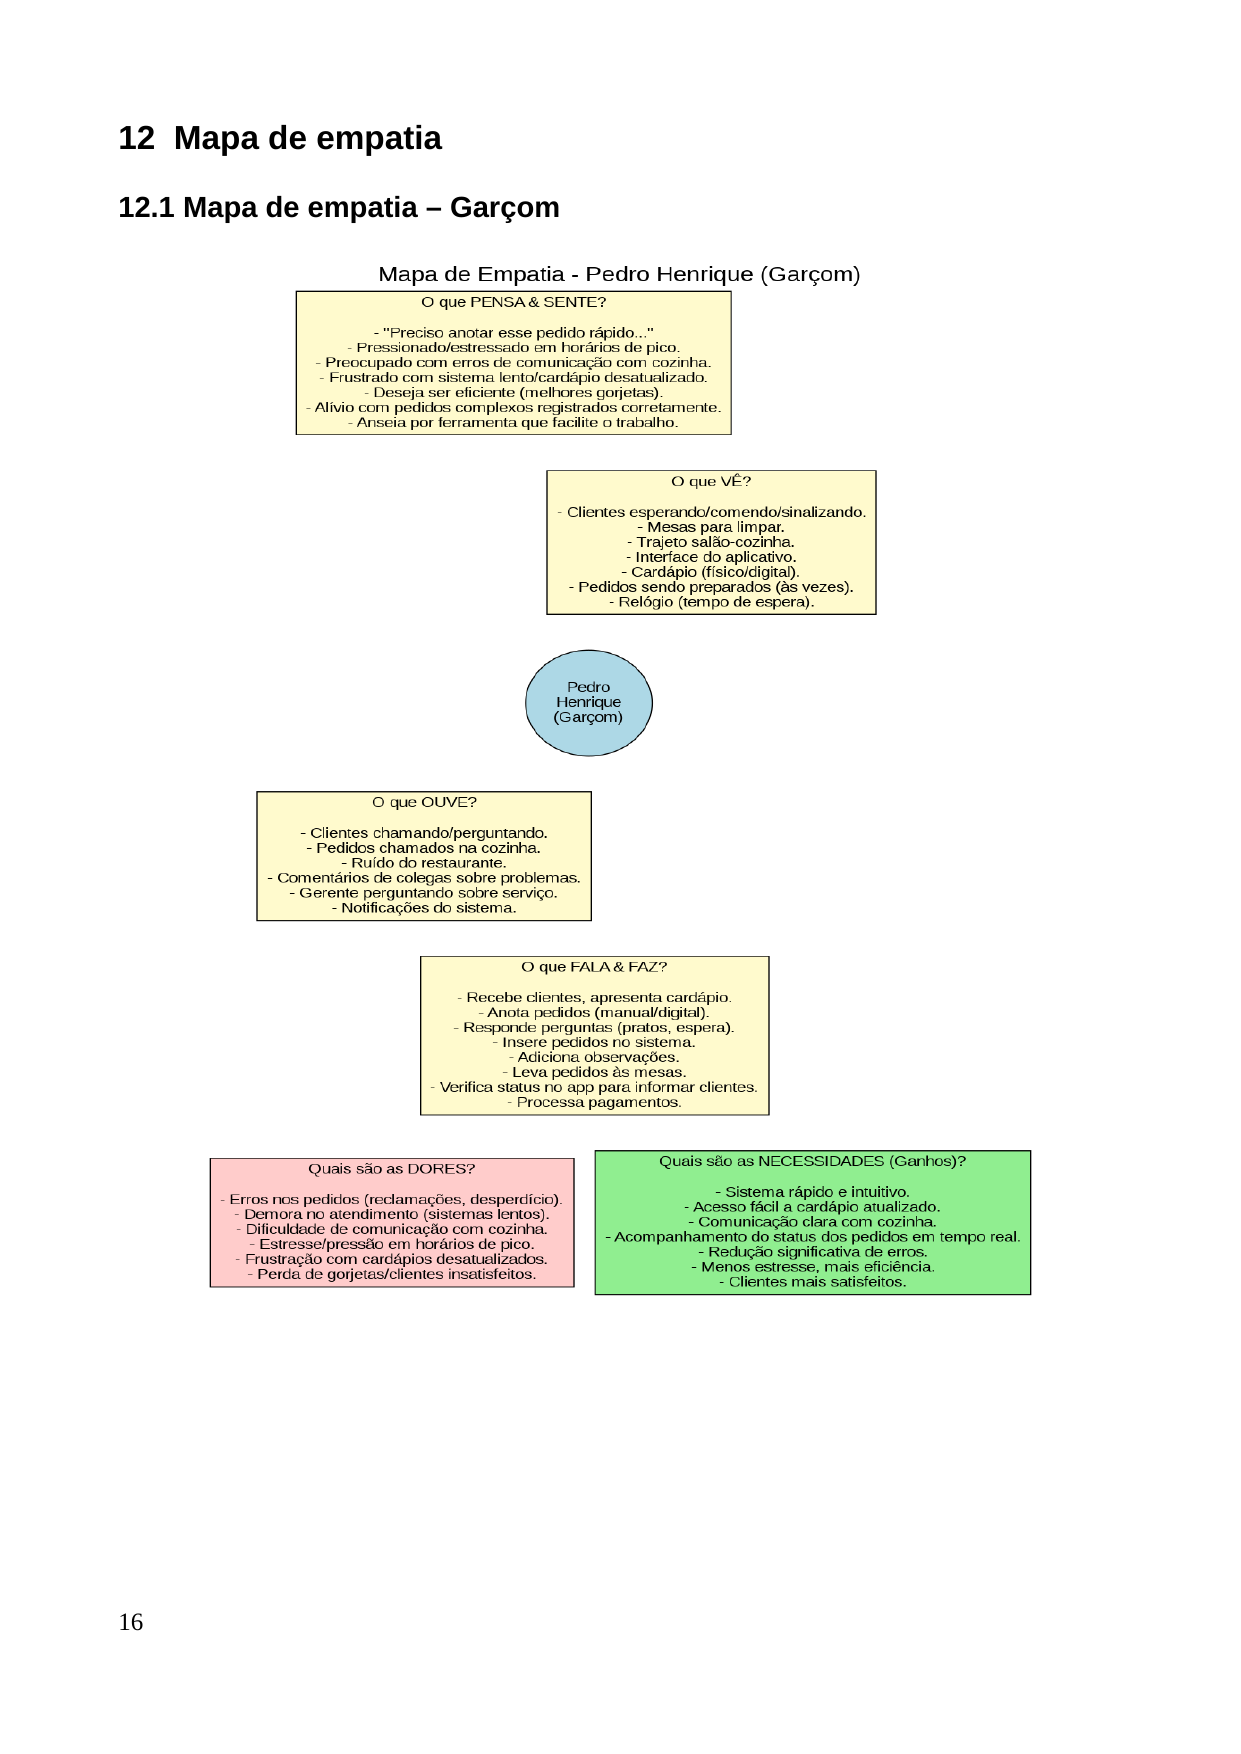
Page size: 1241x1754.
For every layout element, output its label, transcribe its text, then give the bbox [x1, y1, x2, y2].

text 12.1 Mapa de empatia – Garçom [118, 190, 1122, 224]
picture [205, 257, 1035, 1298]
text 12 Mapa de empatia [118, 118, 1122, 157]
